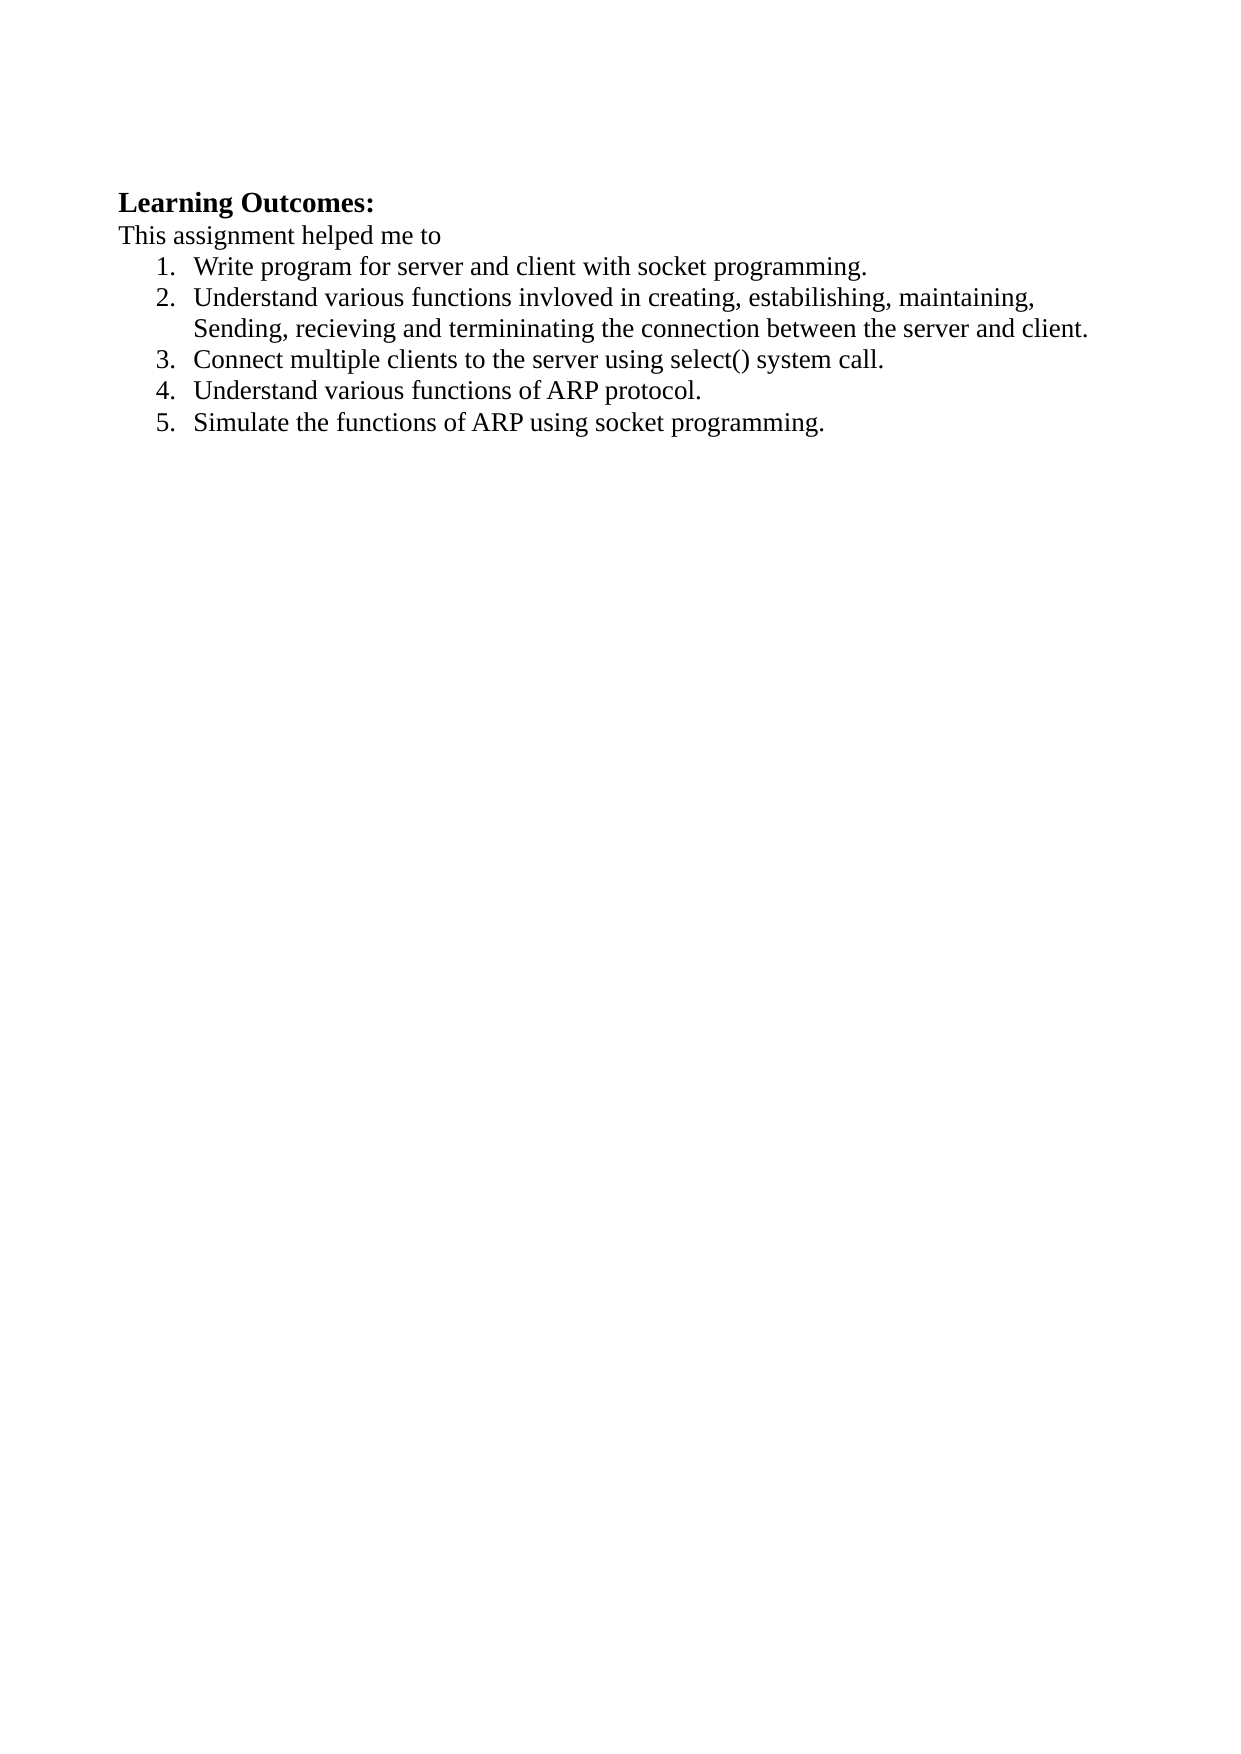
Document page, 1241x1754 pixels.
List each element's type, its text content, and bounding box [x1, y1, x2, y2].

list Connect multiple clients to the server using select() system call. [156, 343, 1122, 374]
list Write program for server and client with socket programming. [156, 250, 1122, 281]
text This assignment helped me to [118, 219, 1122, 250]
list Understand various functions invloved in creating, estabilishing, maintaining, Sending, recieving and termininating the connection between the server and client. [156, 281, 1122, 343]
list Simulate the functions of ARP using socket programming. [156, 406, 1122, 437]
list Understand various functions of ARP protocol. [156, 374, 1122, 406]
text Learning Outcomes: [118, 185, 1122, 219]
